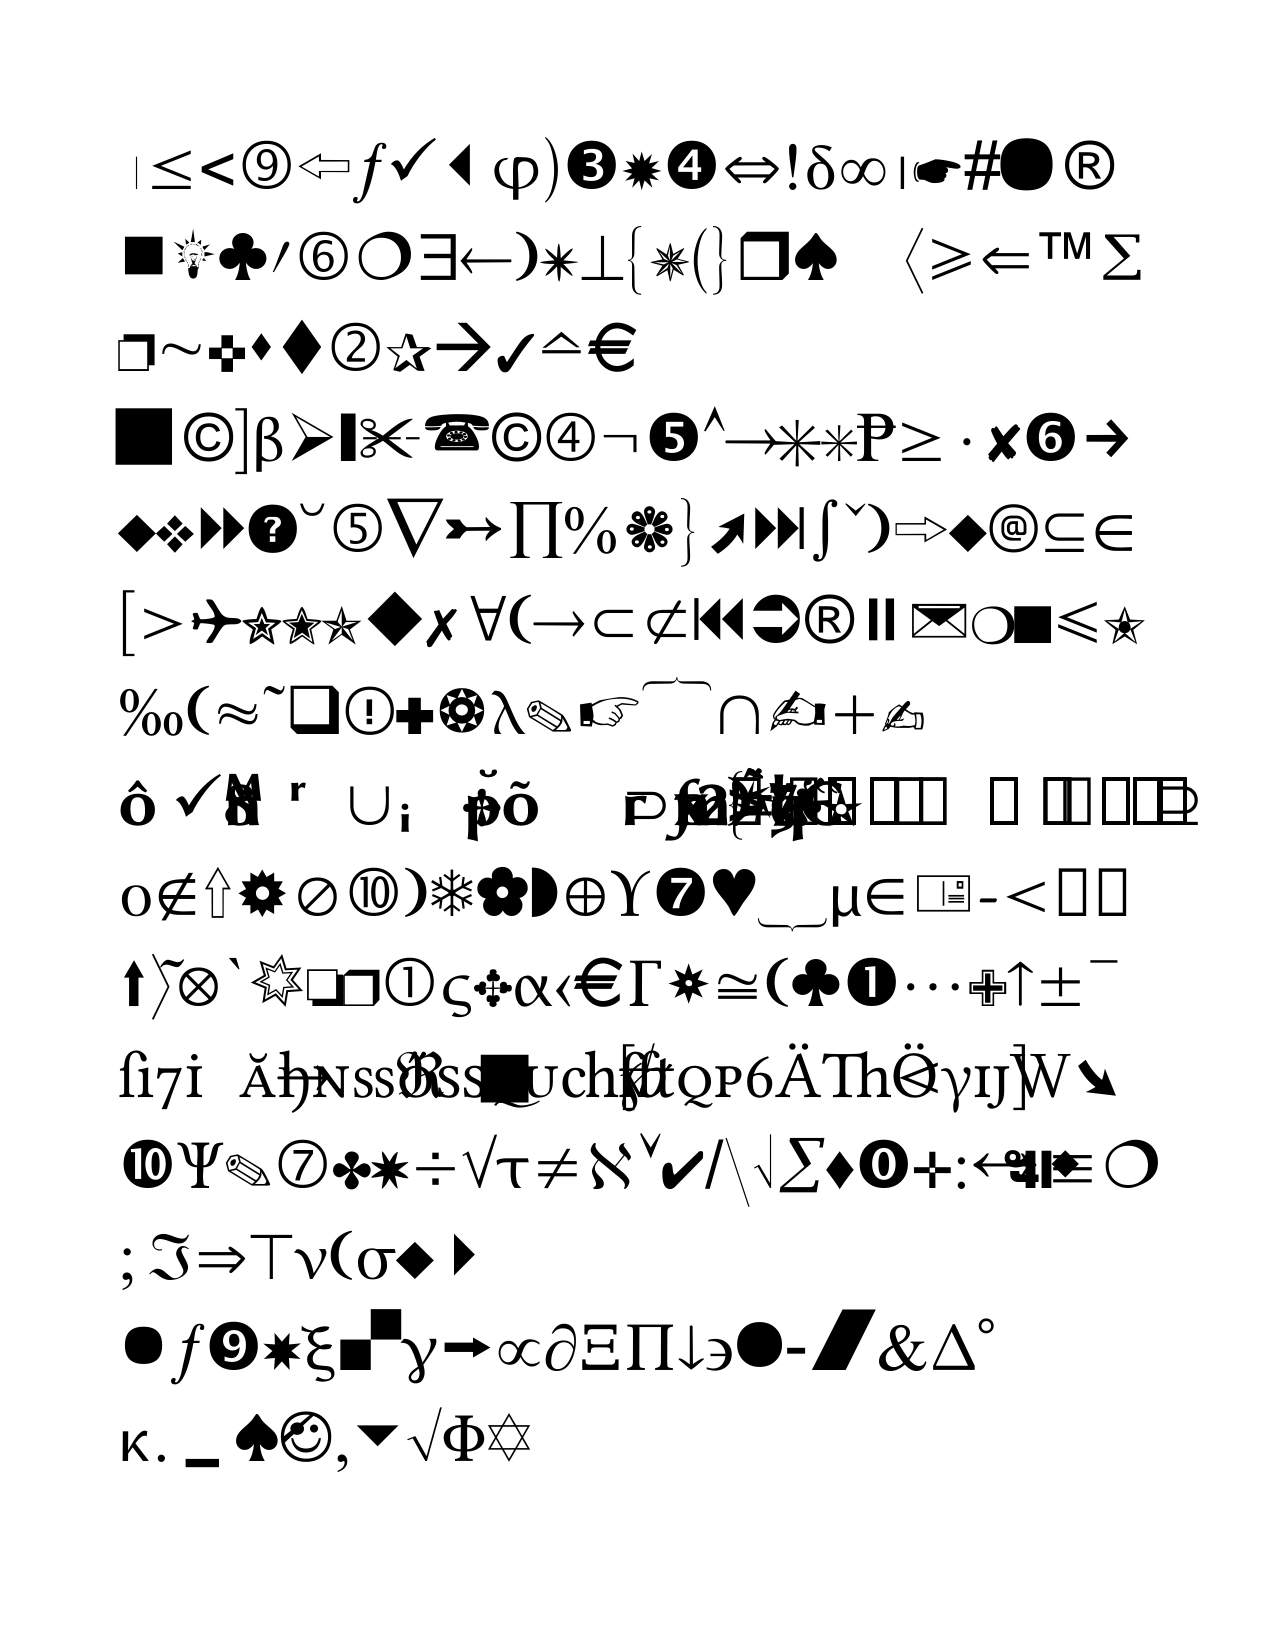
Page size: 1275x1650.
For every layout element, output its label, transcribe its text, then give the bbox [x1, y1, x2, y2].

text  [118, 118, 1157, 1481]
